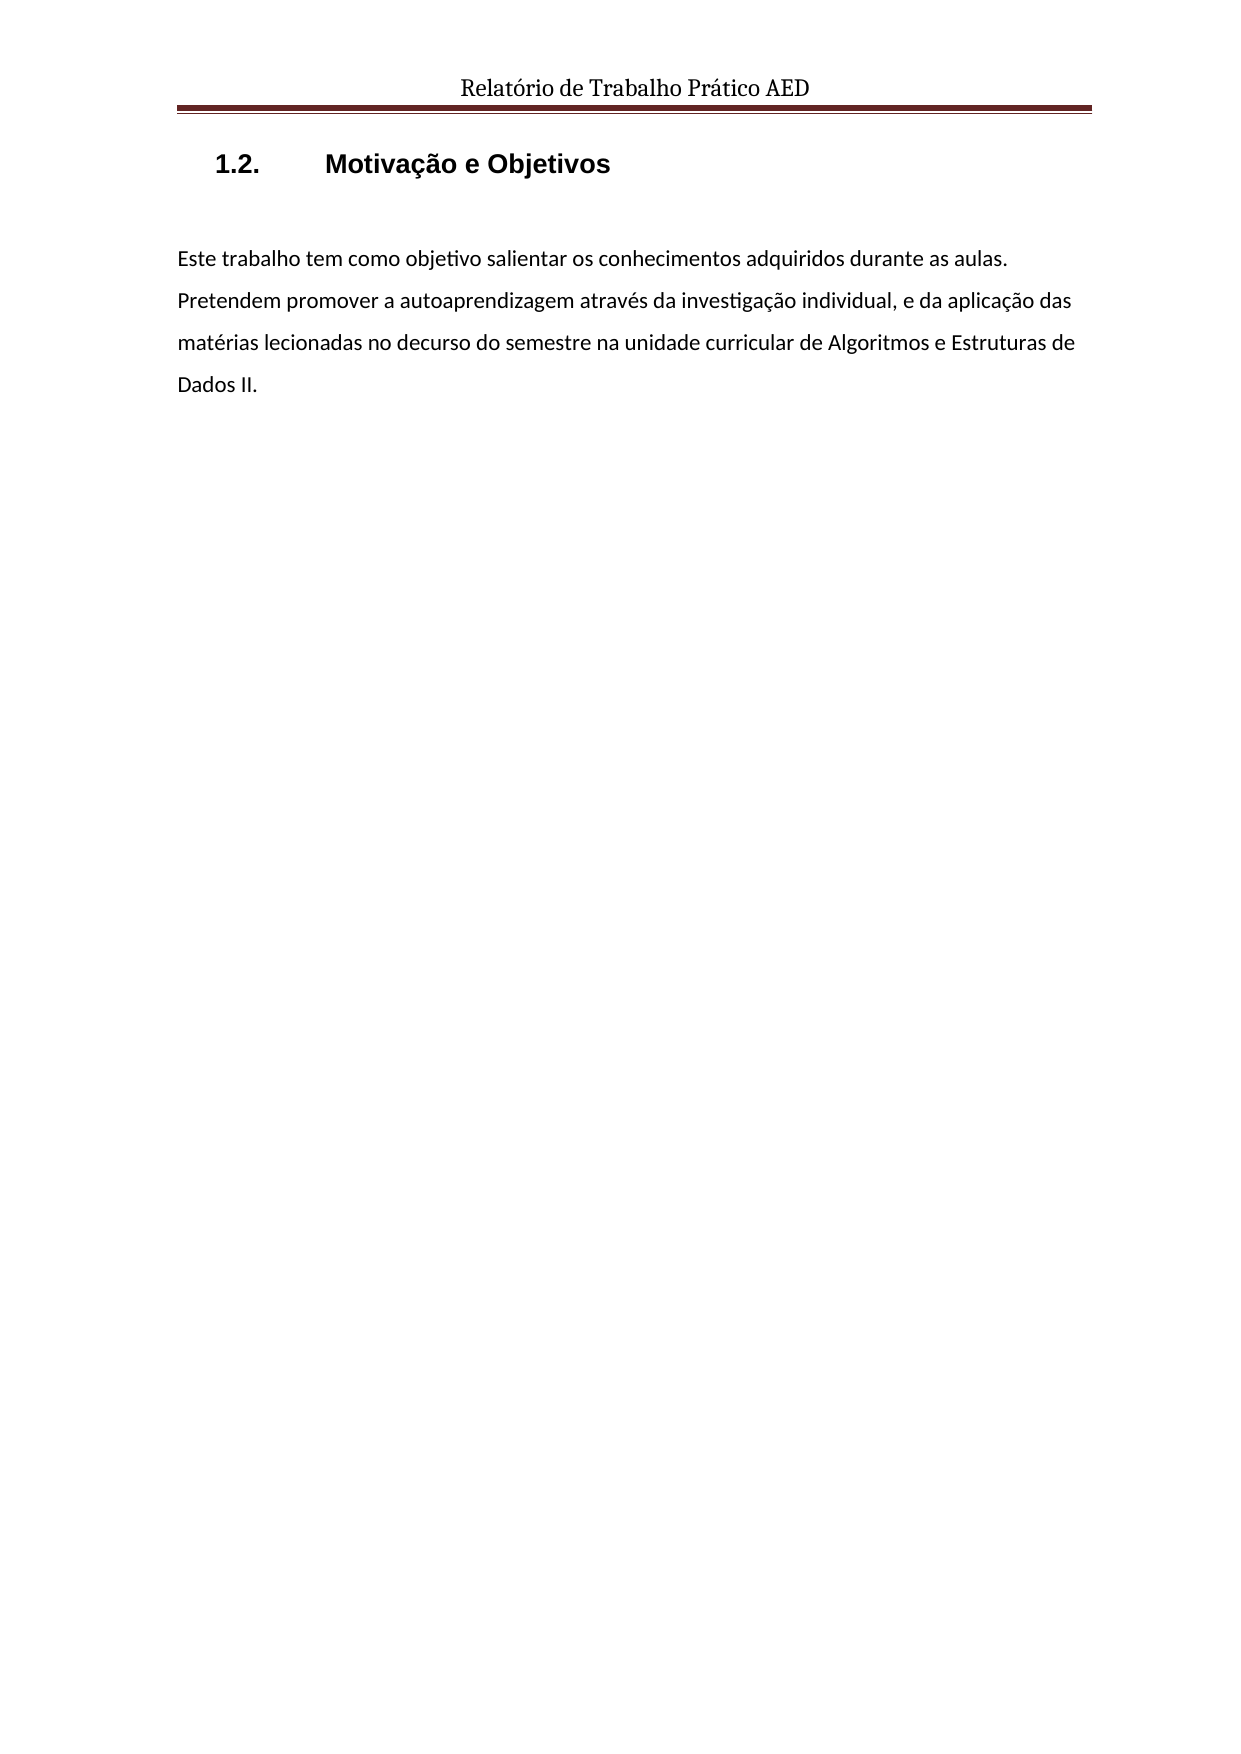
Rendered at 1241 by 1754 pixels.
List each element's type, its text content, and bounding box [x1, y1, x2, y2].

subtitle Motivação e Objetivos [215, 148, 1092, 179]
text Este trabalho tem como objetivo salientar os conhecimentos adquiridos durante as aulas. Pretendem promover a autoaprendizagem através da investigação individual, e da aplicação das matérias lecionadas no decurso do semestre na unidade curricular de Algoritmos e Estruturas de Dados II. [177, 244, 1092, 398]
